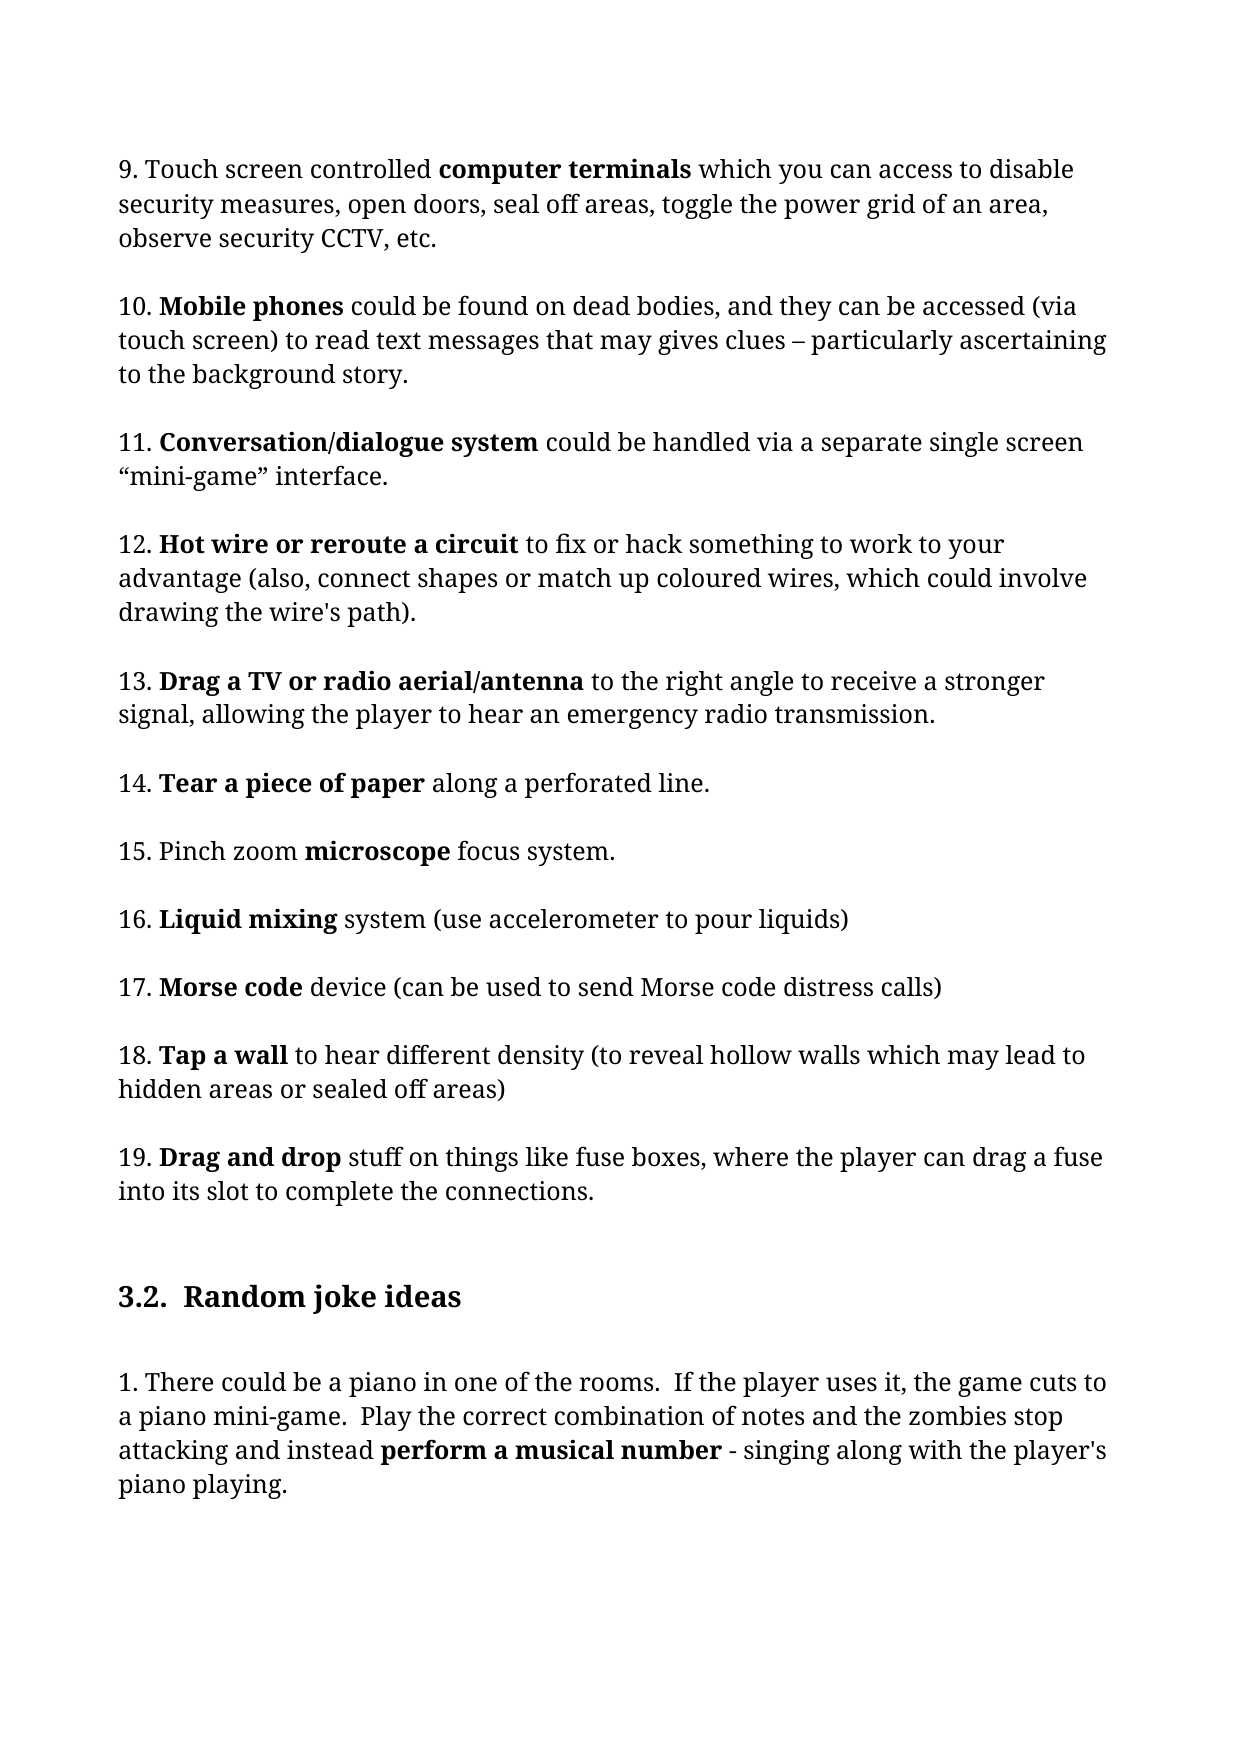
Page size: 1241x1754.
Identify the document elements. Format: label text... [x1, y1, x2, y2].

text 11. Conversation/dialogue system could be handled via a separate single screen “mini-game” interface. [118, 425, 1122, 493]
text 15. Pinch zoom microscope focus system. [118, 833, 1122, 867]
text 9. Touch screen controlled computer terminals which you can access to disable security measures, open doors, seal off areas, toggle the power grid of an area, observe security CCTV, etc. [118, 152, 1122, 254]
text 1. There could be a piano in one of the rooms. If the player uses it, the game cuts to a piano mini-game. Play the correct combination of notes and the zombies stop attacking and instead perform a musical number - singing along with the player's piano playing. [118, 1365, 1122, 1501]
text 19. Drag and drop stuff on things like fuse boxes, where the player can drag a fuse into its slot to complete the connections. [118, 1140, 1122, 1208]
subtitle Random joke ideas [118, 1276, 1122, 1316]
text 10. Mobile phones could be found on dead bodies, and they can be accessed (via touch screen) to read text messages that may gives clues – particularly ascertaining to the background story. [118, 288, 1122, 391]
text 16. Liquid mixing system (use accelerometer to pour liquids) [118, 902, 1122, 936]
text 13. Drag a TV or radio aerial/antenna to the right angle to receive a stronger signal, allowing the player to hear an emergency radio transmission. [118, 663, 1122, 731]
text 14. Tear a piece of paper along a perforated line. [118, 765, 1122, 799]
text 18. Tap a wall to hear different density (to reveal hollow walls which may lead to hidden areas or sealed off areas) [118, 1038, 1122, 1106]
text 12. Hot wire or reroute a circuit to fix or hack something to work to your advantage (also, connect shapes or match up coloured wires, which could involve drawing the wire's path). [118, 527, 1122, 629]
text 17. Morse code device (can be used to send Morse code distress calls) [118, 970, 1122, 1004]
